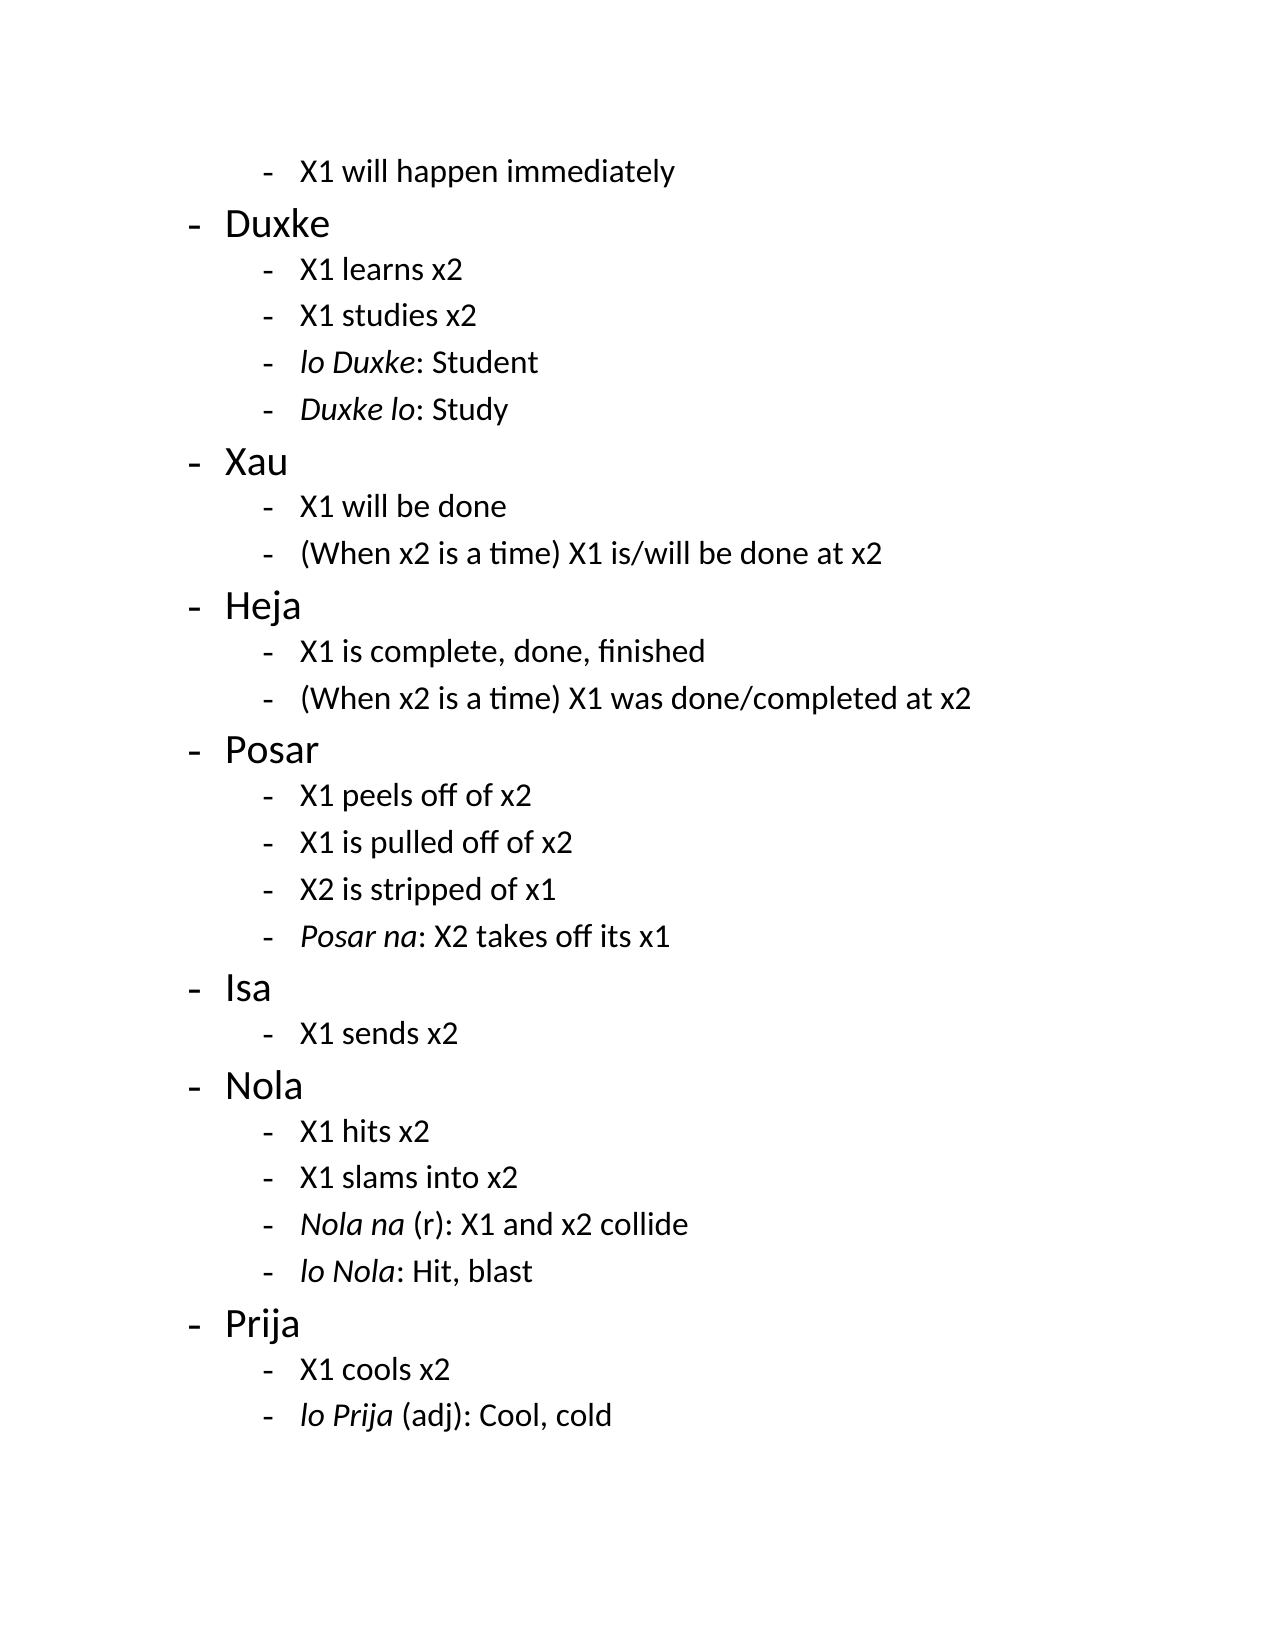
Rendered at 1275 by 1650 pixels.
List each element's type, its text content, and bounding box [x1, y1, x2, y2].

list lo Prija (adj): Cool, cold [262, 1394, 1125, 1435]
list X1 studies x2 [262, 294, 1125, 335]
list lo Nola: Hit, blast [262, 1250, 1125, 1291]
list X1 slams into x2 [262, 1157, 1125, 1197]
list X1 learns x2 [262, 248, 1125, 288]
list Duxke lo: Study [262, 388, 1125, 429]
list Posar na: X2 takes off its x1 [262, 914, 1125, 955]
list Nola na (r): X1 and x2 collide [262, 1203, 1125, 1244]
list X1 sends x2 [262, 1012, 1125, 1053]
list X2 is stripped of x1 [262, 868, 1125, 908]
list X1 will be done [262, 486, 1125, 526]
subtitle Prija [187, 1297, 1125, 1348]
subtitle Nola [187, 1059, 1125, 1110]
subtitle Xau [187, 435, 1125, 486]
subtitle Isa [187, 961, 1125, 1012]
list X1 is pulled off of x2 [262, 821, 1125, 862]
list lo Duxke: Student [262, 341, 1125, 382]
subtitle Duxke [187, 197, 1125, 248]
subtitle Posar [187, 723, 1125, 774]
list X1 will happen immediately [262, 150, 1125, 191]
subtitle Heja [187, 579, 1125, 630]
list X1 peels off of x2 [262, 774, 1125, 815]
list X1 hits x2 [262, 1110, 1125, 1151]
list (When x2 is a time) X1 is/will be done at x2 [262, 532, 1125, 573]
list X1 cools x2 [262, 1348, 1125, 1388]
list X1 is complete, done, finished [262, 630, 1125, 671]
list (When x2 is a time) X1 was done/completed at x2 [262, 677, 1125, 717]
